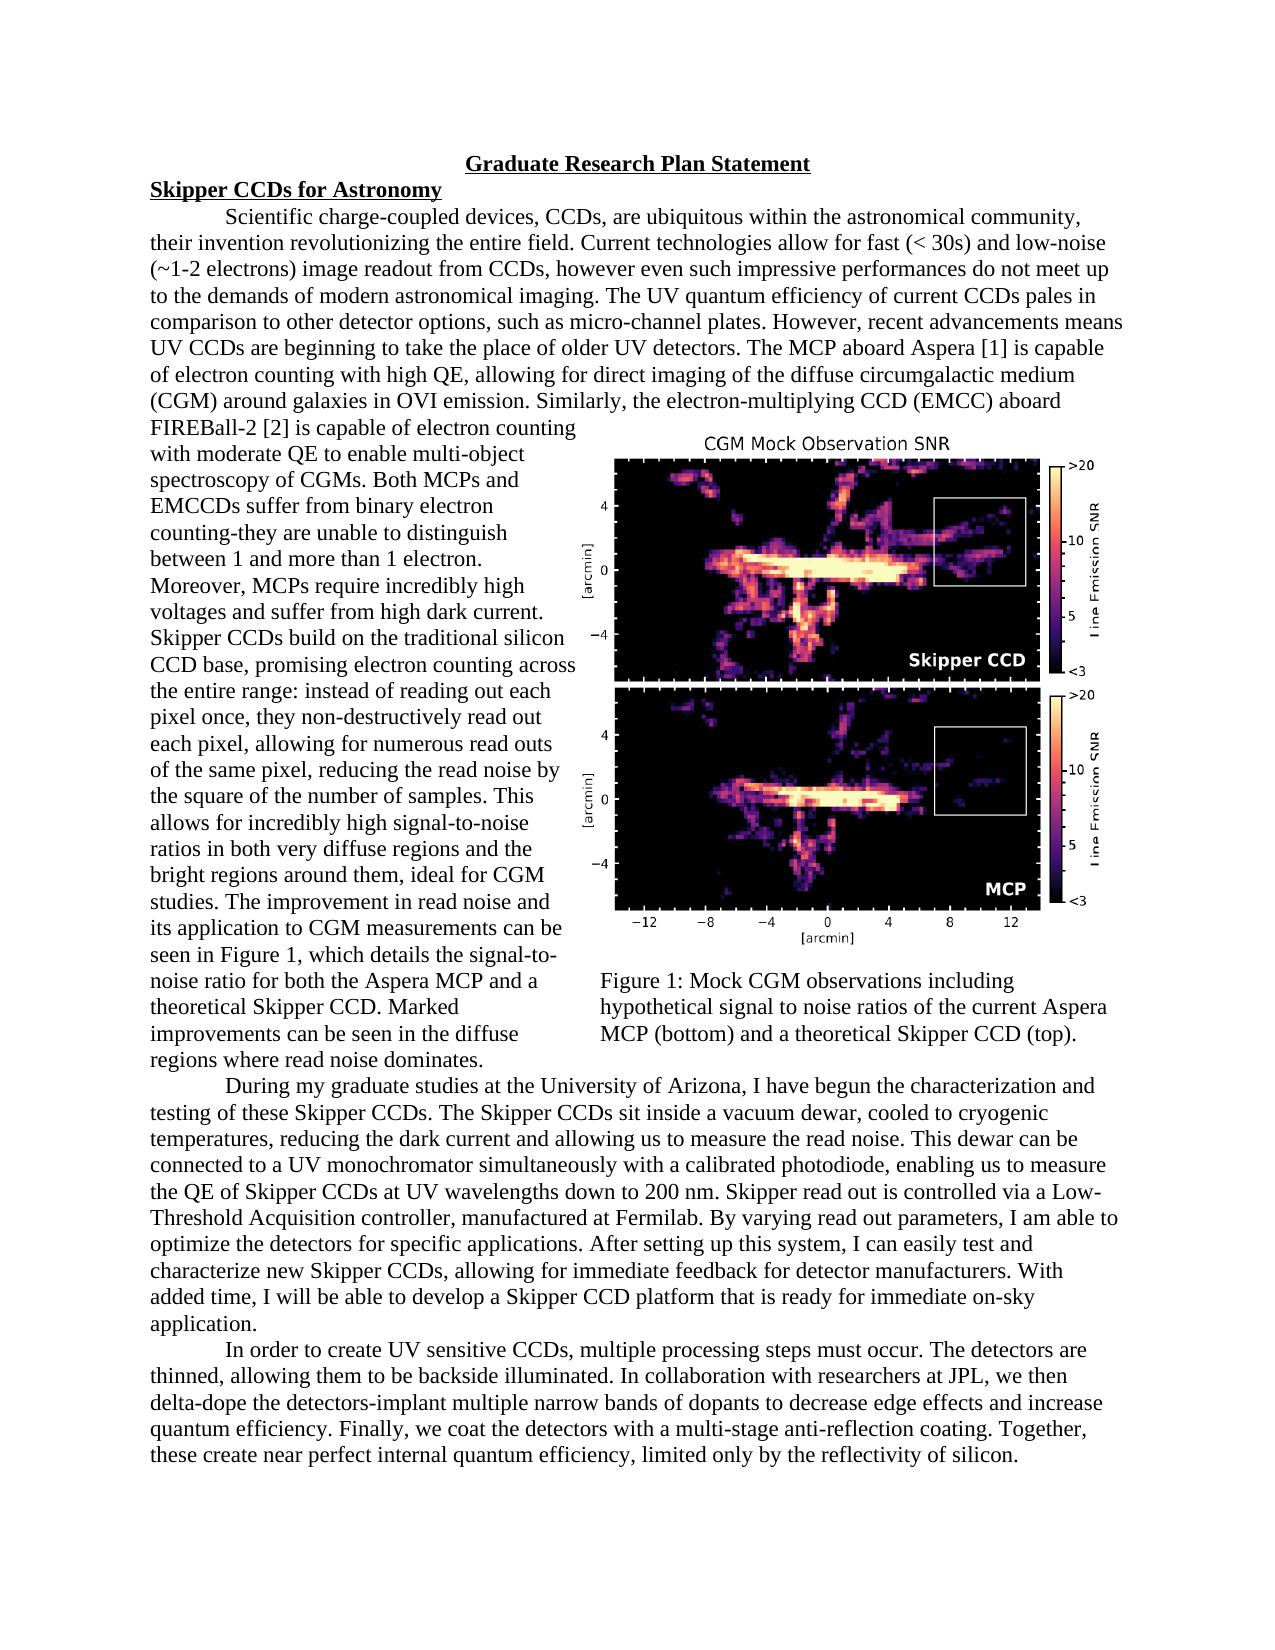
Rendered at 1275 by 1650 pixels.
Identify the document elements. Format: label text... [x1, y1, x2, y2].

text Skipper CCDs for Astronomy [150, 176, 1125, 203]
picture [577, 432, 1099, 949]
text Scientific charge-coupled devices, CCDs, are ubiquitous within the astronomical community, their invention revolutionizing the entire field. Current technologies allow for fast (< 30s) and low-noise (~1-2 electrons) image readout from CCDs, however even such impressive performances do not meet up to the demands of modern astronomical imaging. The UV quantum efficiency of current CCDs pales in comparison to other detector options, such as micro-channel plates. However, recent advancements means UV CCDs are beginning to take the place of older UV detectors. The MCP aboard Aspera [1] is capable of electron counting with high QE, allowing for direct imaging of the diffuse circumgalactic medium (CGM) around galaxies in OVI emission. Similarly, the electron-multiplying CCD (EMCC) aboard FIREBall-2 [2] is capable of electron counting with moderate QE to enable multi-object spectroscopy of CGMs. Both MCPs and EMCCDs suffer from binary electron counting-they are unable to distinguish between 1 and more than 1 electron. Moreover, MCPs require incredibly high voltages and suffer from high dark current. Skipper CCDs build on the traditional silicon CCD base, promising electron counting across the entire range: instead of reading out each pixel once, they non-destructively read out each pixel, allowing for numerous read outs of the same pixel, reducing the read noise by the square of the number of samples. This allows for incredibly high signal-to-noise ratios in both very diffuse regions and the bright regions around them, ideal for CGM studies. The improvement in read noise and its application to CGM measurements can be seen in Figure 1, which details the signal-to-noise ratio for both the Aspera MCP and a Figure 1: Mock CGM observations including theoretical Skipper CCD. Marked hypothetical signal to noise ratios of the current Aspera improvements can be seen in the diffuse MCP (bottom) and a theoretical Skipper CCD (top). regions where read noise dominates. [150, 203, 1125, 1072]
text In order to create UV sensitive CCDs, multiple processing steps must occur. The detectors are thinned, allowing them to be backside illuminated. In collaboration with researchers at JPL, we then delta-dope the detectors-implant multiple narrow bands of dopants to decrease edge effects and increase quantum efficiency. Finally, we coat the detectors with a multi-stage anti-reflection coating. Together, these create near perfect internal quantum efficiency, limited only by the reflectivity of silicon. [150, 1336, 1125, 1468]
text During my graduate studies at the University of Arizona, I have begun the characterization and testing of these Skipper CCDs. The Skipper CCDs sit inside a vacuum dewar, cooled to cryogenic temperatures, reducing the dark current and allowing us to measure the read noise. This dewar can be connected to a UV monochromator simultaneously with a calibrated photodiode, enabling us to measure the QE of Skipper CCDs at UV wavelengths down to 200 nm. Skipper read out is controlled via a Low-Threshold Acquisition controller, manufactured at Fermilab. By varying read out parameters, I am able to optimize the detectors for specific applications. After setting up this system, I can easily test and characterize new Skipper CCDs, allowing for immediate feedback for detector manufacturers. With added time, I will be able to develop a Skipper CCD platform that is ready for immediate on-sky application. [150, 1072, 1125, 1336]
text Graduate Research Plan Statement [150, 150, 1125, 176]
